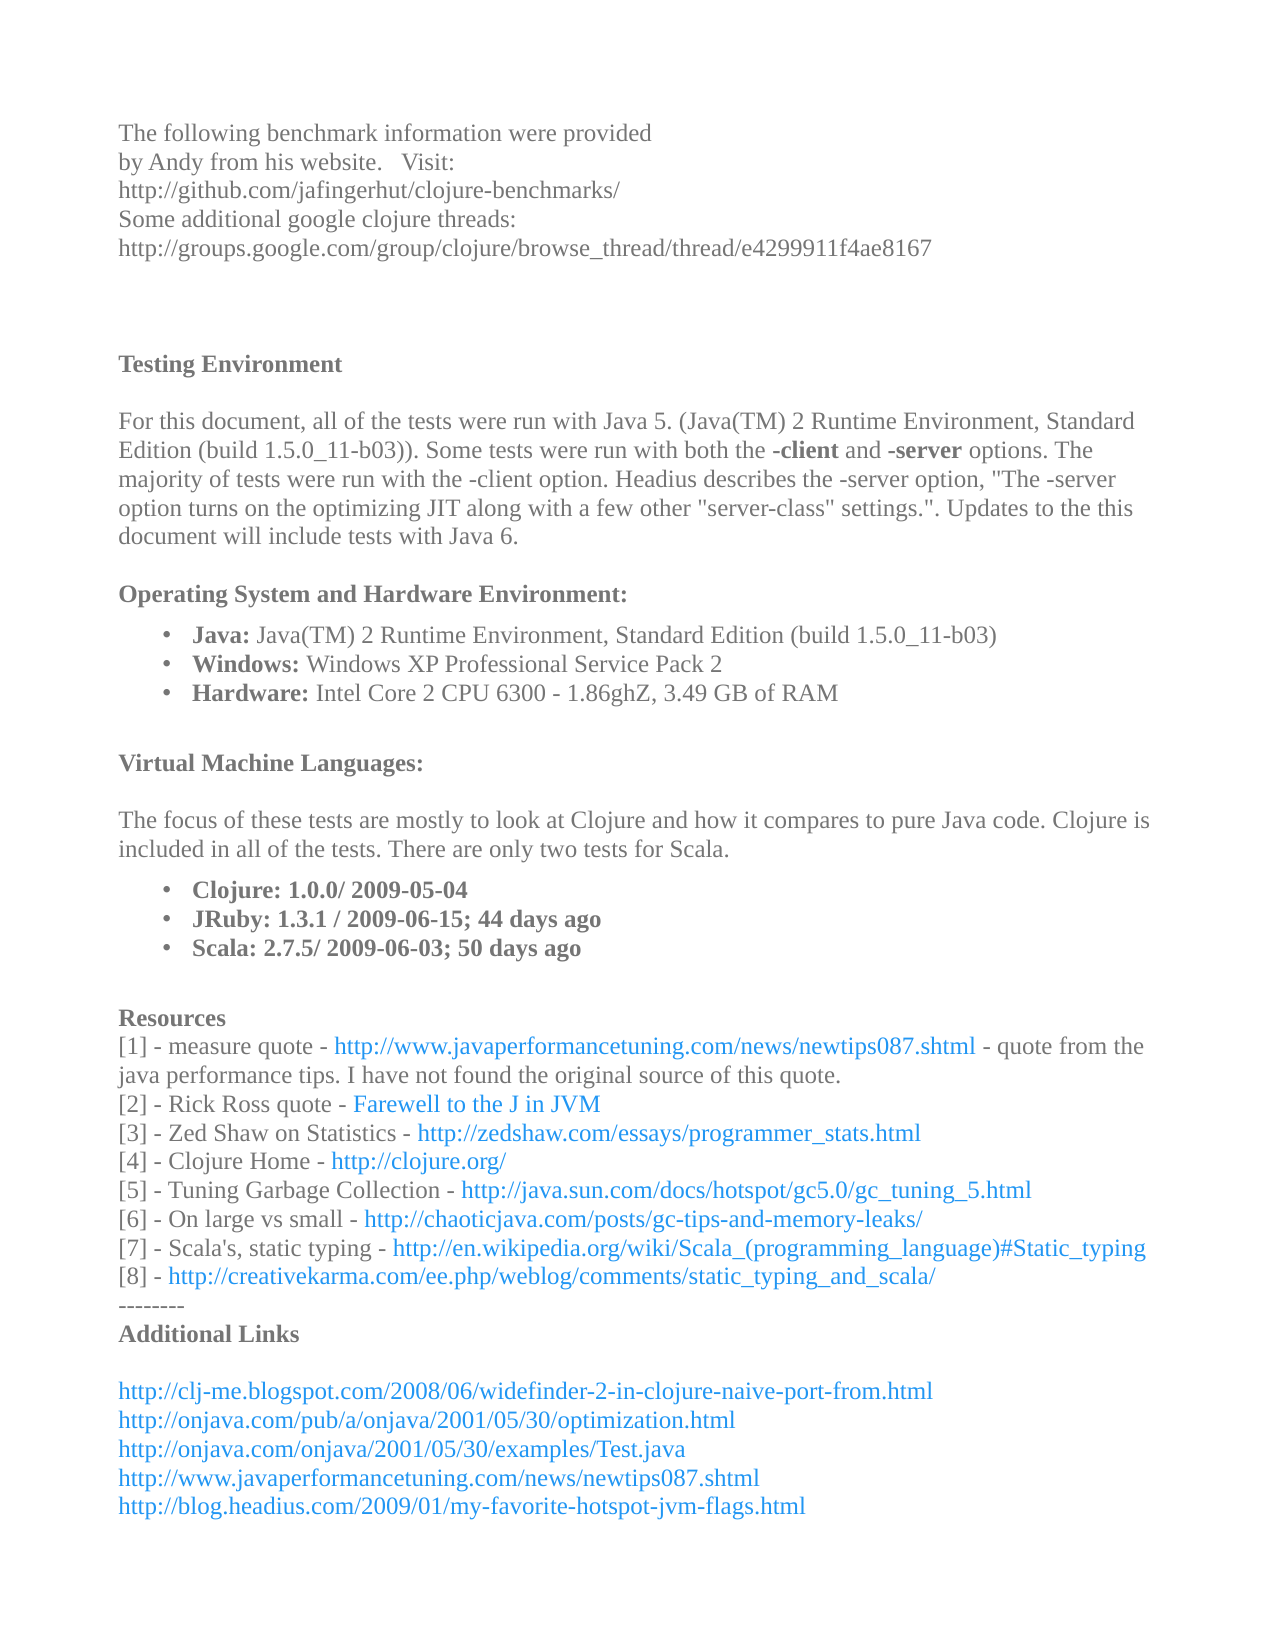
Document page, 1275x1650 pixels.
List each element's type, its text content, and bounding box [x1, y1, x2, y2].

text Resources [1] - measure quote - http://www.javaperformancetuning.com/news/newtips087.shtml - quote from the java performance tips. I have not found the original source of this quote. [2] - Rick Ross quote - Farewell to the J in JVM [3] - Zed Shaw on Statistics - http://zedshaw.com/essays/programmer_stats.html [4] - Clojure Home - http://clojure.org/ [5] - Tuning Garbage Collection - http://java.sun.com/docs/hotspot/gc5.0/gc_tuning_5.html [6] - On large vs small - http://chaoticjava.com/posts/gc-tips-and-memory-leaks/ [7] - Scala's, static typing - http://en.wikipedia.org/wiki/Scala_(programming_language)#Static_typing [8] - http://creativekarma.com/ee.php/weblog/comments/static_typing_and_scala/ -------- Additional Links http://clj-me.blogspot.com/2008/06/widefinder-2-in-clojure-naive-port-from.html http://onjava.com/pub/a/onjava/2001/05/30/optimization.html http://onjava.com/onjava/2001/05/30/examples/Test.java http://www.javaperformancetuning.com/news/newtips087.shtml http://blog.headius.com/2009/01/my-favorite-hotspot-jvm-flags.html [118, 974, 1157, 1520]
list Windows: Windows XP Professional Service Pack 2 [162, 649, 1157, 678]
list Clojure: 1.0.0/ 2009-05-04 [162, 875, 1157, 904]
list Scala: 2.7.5/ 2009-06-03; 50 days ago [162, 933, 1157, 961]
list Hardware: Intel Core 2 CPU 6300 - 1.86ghZ, 3.49 GB of RAM [162, 678, 1157, 706]
text Testing Environment For this document, all of the tests were run with Java 5. (Java(TM) 2 Runtime Environment, Standard Edition (build 1.5.0_11-b03)). Some tests were run with both the -client and -server options. The majority of tests were run with the -client option. Headius describes the -server option, "The -server option turns on the optimizing JIT along with a few other "server-class" settings.". Updates to the this document will include tests with Java 6. Operating System and Hardware Environment: [118, 291, 1157, 608]
list Java: Java(TM) 2 Runtime Environment, Standard Edition (build 1.5.0_11-b03) [162, 620, 1157, 649]
text by Andy from his website. Visit: [118, 147, 1157, 176]
text Some additional google clojure threads: [118, 204, 1157, 233]
text http://groups.google.com/group/clojure/browse_thread/thread/e4299911f4ae8167 [118, 233, 1157, 262]
text The following benchmark information were provided [118, 118, 1157, 147]
text Virtual Machine Languages: The focus of these tests are mostly to look at Clojure and how it compares to pure Java code. Clojure is included in all of the tests. There are only two tests for Scala. [118, 719, 1157, 863]
text http://github.com/jafingerhut/clojure-benchmarks/ [118, 176, 1157, 204]
list JRuby: 1.3.1 / 2009-06-15; 44 days ago [162, 904, 1157, 933]
